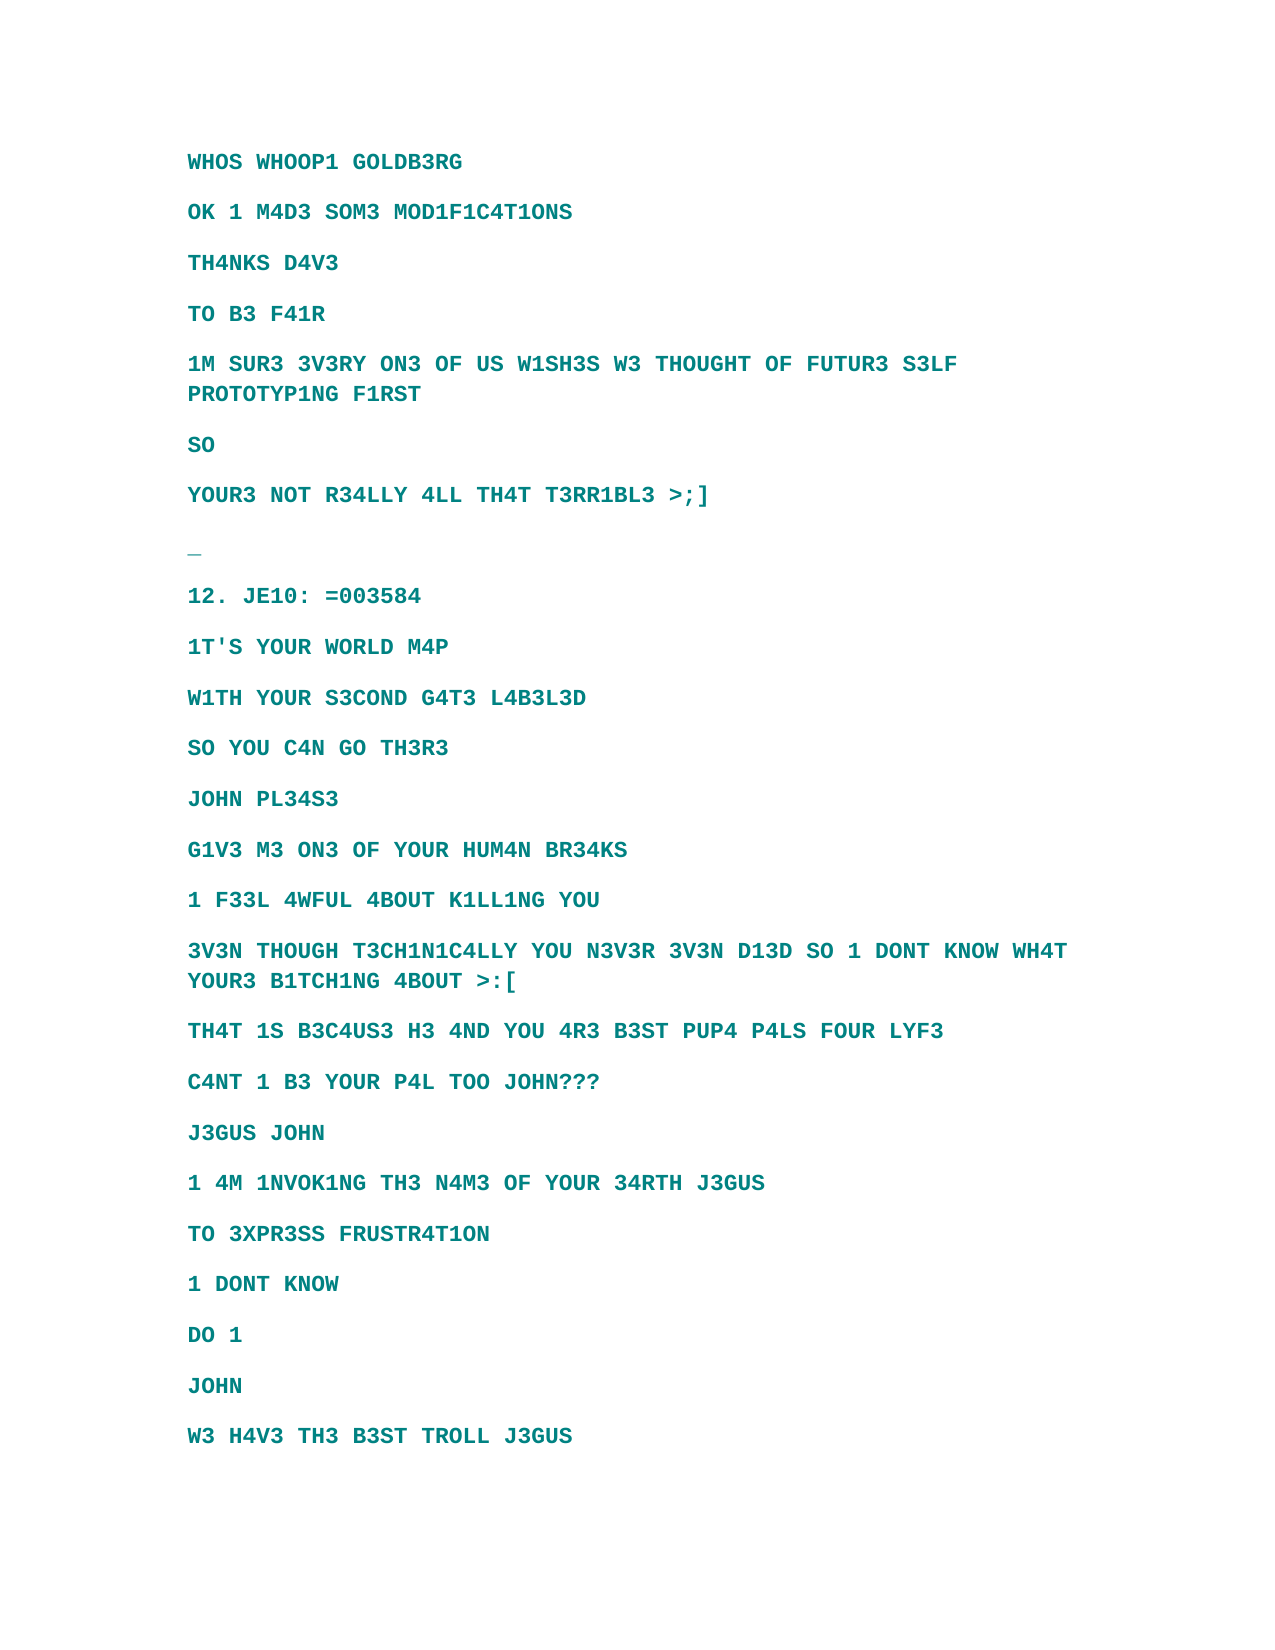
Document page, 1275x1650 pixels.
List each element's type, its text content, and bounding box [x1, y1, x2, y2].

text TO 3XPR3SS FRUSTR4T1ON [187, 1222, 1087, 1248]
text SO YOU C4N GO TH3R3 [187, 737, 1087, 763]
text SO [187, 433, 1087, 459]
text 1 4M 1NVOK1NG TH3 N4M3 OF YOUR 34RTH J3GUS [187, 1171, 1087, 1197]
text TO B3 F41R [187, 302, 1087, 328]
text 1 DONT KNOW [187, 1273, 1087, 1299]
text DO 1 [187, 1323, 1087, 1349]
text OK 1 M4D3 SOM3 MOD1F1C4T1ONS [187, 201, 1087, 227]
text 3V3N THOUGH T3CH1N1C4LLY YOU N3V3R 3V3N D13D SO 1 DONT KNOW WH4T YOUR3 B1TCH1NG 4BOUT >:[ [187, 939, 1087, 995]
text J3GUS JOHN [187, 1121, 1087, 1147]
text 12. JE10: =003584 [187, 585, 1087, 611]
text TH4T 1S B3C4US3 H3 4ND YOU 4R3 B3ST PUP4 P4LS FOUR LYF3 [187, 1019, 1087, 1046]
text 1M SUR3 3V3RY ON3 OF US W1SH3S W3 THOUGHT OF FUTUR3 S3LF PROTOTYP1NG F1RST [187, 352, 1087, 408]
text JOHN [187, 1374, 1087, 1400]
text 1T'S YOUR WORLD M4P [187, 635, 1087, 661]
text 1 F33L 4WFUL 4BOUT K1LL1NG YOU [187, 888, 1087, 914]
text W3 H4V3 TH3 B3ST TROLL J3GUS [187, 1424, 1087, 1451]
text YOUR3 NOT R34LLY 4LL TH4T T3RR1BL3 >;] [187, 483, 1087, 509]
text G1V3 M3 ON3 OF YOUR HUM4N BR34KS [187, 838, 1087, 864]
text C4NT 1 B3 YOUR P4L TOO JOHN??? [187, 1070, 1087, 1096]
text WHOS WHOOP1 GOLDB3RG [187, 150, 1087, 176]
text W1TH YOUR S3COND G4T3 L4B3L3D [187, 686, 1087, 712]
text JOHN PL34S3 [187, 787, 1087, 813]
text _ [187, 534, 1087, 560]
text TH4NKS D4V3 [187, 251, 1087, 277]
